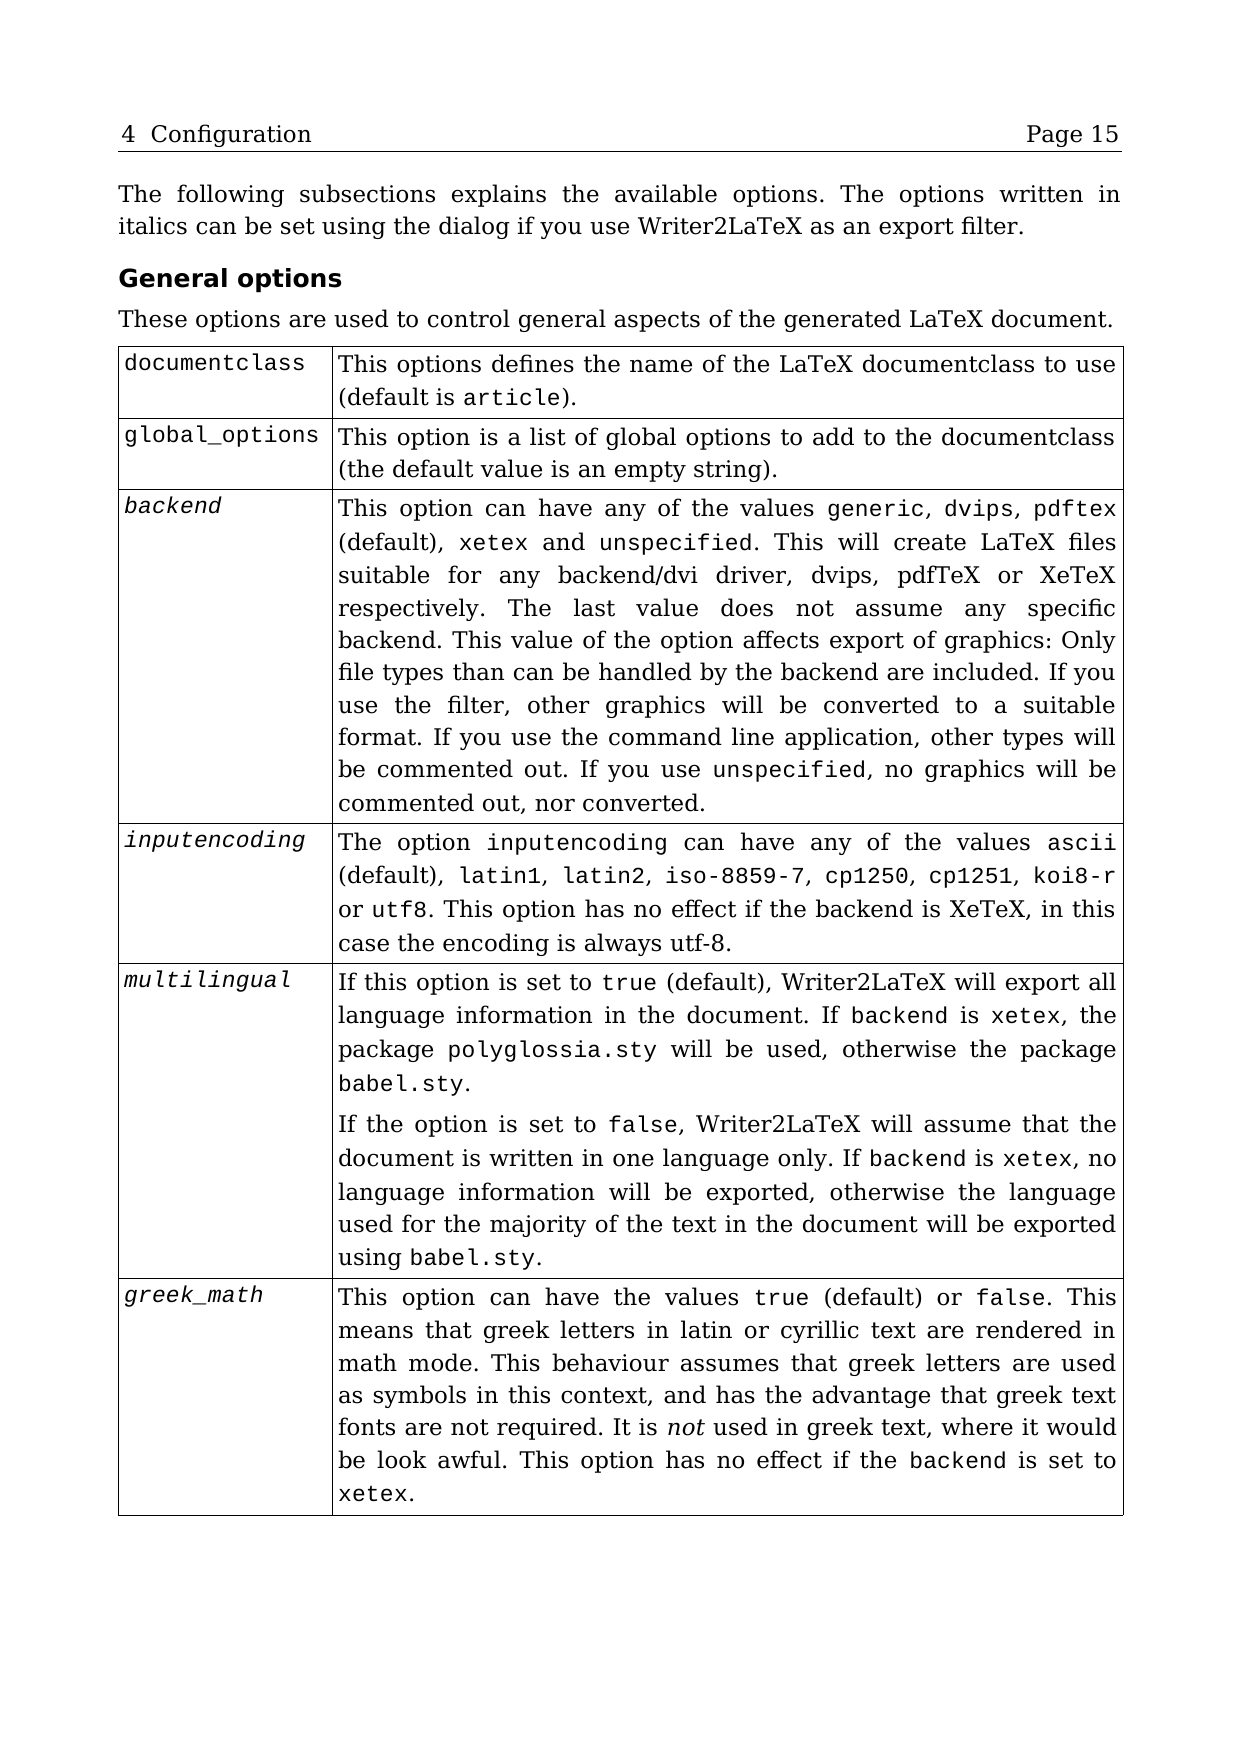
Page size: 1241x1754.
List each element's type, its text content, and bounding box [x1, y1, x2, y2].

table_header documentclass [119, 347, 332, 418]
table_cell backend [119, 490, 332, 823]
table_cell multilingual [119, 964, 332, 1278]
text These options are used to control general aspects of the generated LaTeX document. [118, 306, 1122, 333]
subtitle General options [118, 265, 1122, 294]
table_cell inputencoding [119, 824, 332, 963]
text The following subsections explains the available options. The options written in italics can be set using the dialog if you use Writer2LaTeX as an export filter. [118, 181, 1122, 240]
table_header This options defines the name of the LaTeX documentclass to use (default is article). [333, 347, 1123, 418]
table_cell This option can have the values true (default) or false. This means that greek letters in latin or cyrillic text are rendered in math mode. This behaviour assumes that greek letters are used as symbols in this context, and has the advantage that greek text fonts are not required. It is not used in greek text, where it would be look awful. This option has no effect if the backend is set to xetex. [333, 1279, 1123, 1515]
table_cell This option can have any of the values generic, dvips, pdftex (default), xetex and unspecified. This will create LaTeX files suitable for any backend/dvi driver, dvips, pdfTeX or XeTeX respectively. The last value does not assume any specific backend. This value of the option affects export of graphics: Only file types than can be handled by the backend are included. If you use the filter, other graphics will be converted to a suitable format. If you use the command line application, other types will be commented out. If you use unspecified, no graphics will be commented out, nor converted. [333, 490, 1123, 823]
table_cell greek_math [119, 1279, 332, 1515]
table_cell If this option is set to true (default), Writer2LaTeX will export all language information in the document. If backend is xetex, the package polyglossia.sty will be used, otherwise the package babel.sty. If the option is set to false, Writer2LaTeX will assume that the document is written in one language only. If backend is xetex, no language information will be exported, otherwise the language used for the majority of the text in the document will be exported using babel.sty. [333, 964, 1123, 1278]
table_cell global_options [119, 419, 332, 489]
table_cell The option inputencoding can have any of the values ascii (default), latin1, latin2, iso-8859-7, cp1250, cp1251, koi8-r or utf8. This option has no effect if the backend is XeTeX, in this case the encoding is always utf-8. [333, 824, 1123, 963]
table_cell This option is a list of global options to add to the documentclass (the default value is an empty string). [333, 419, 1123, 489]
